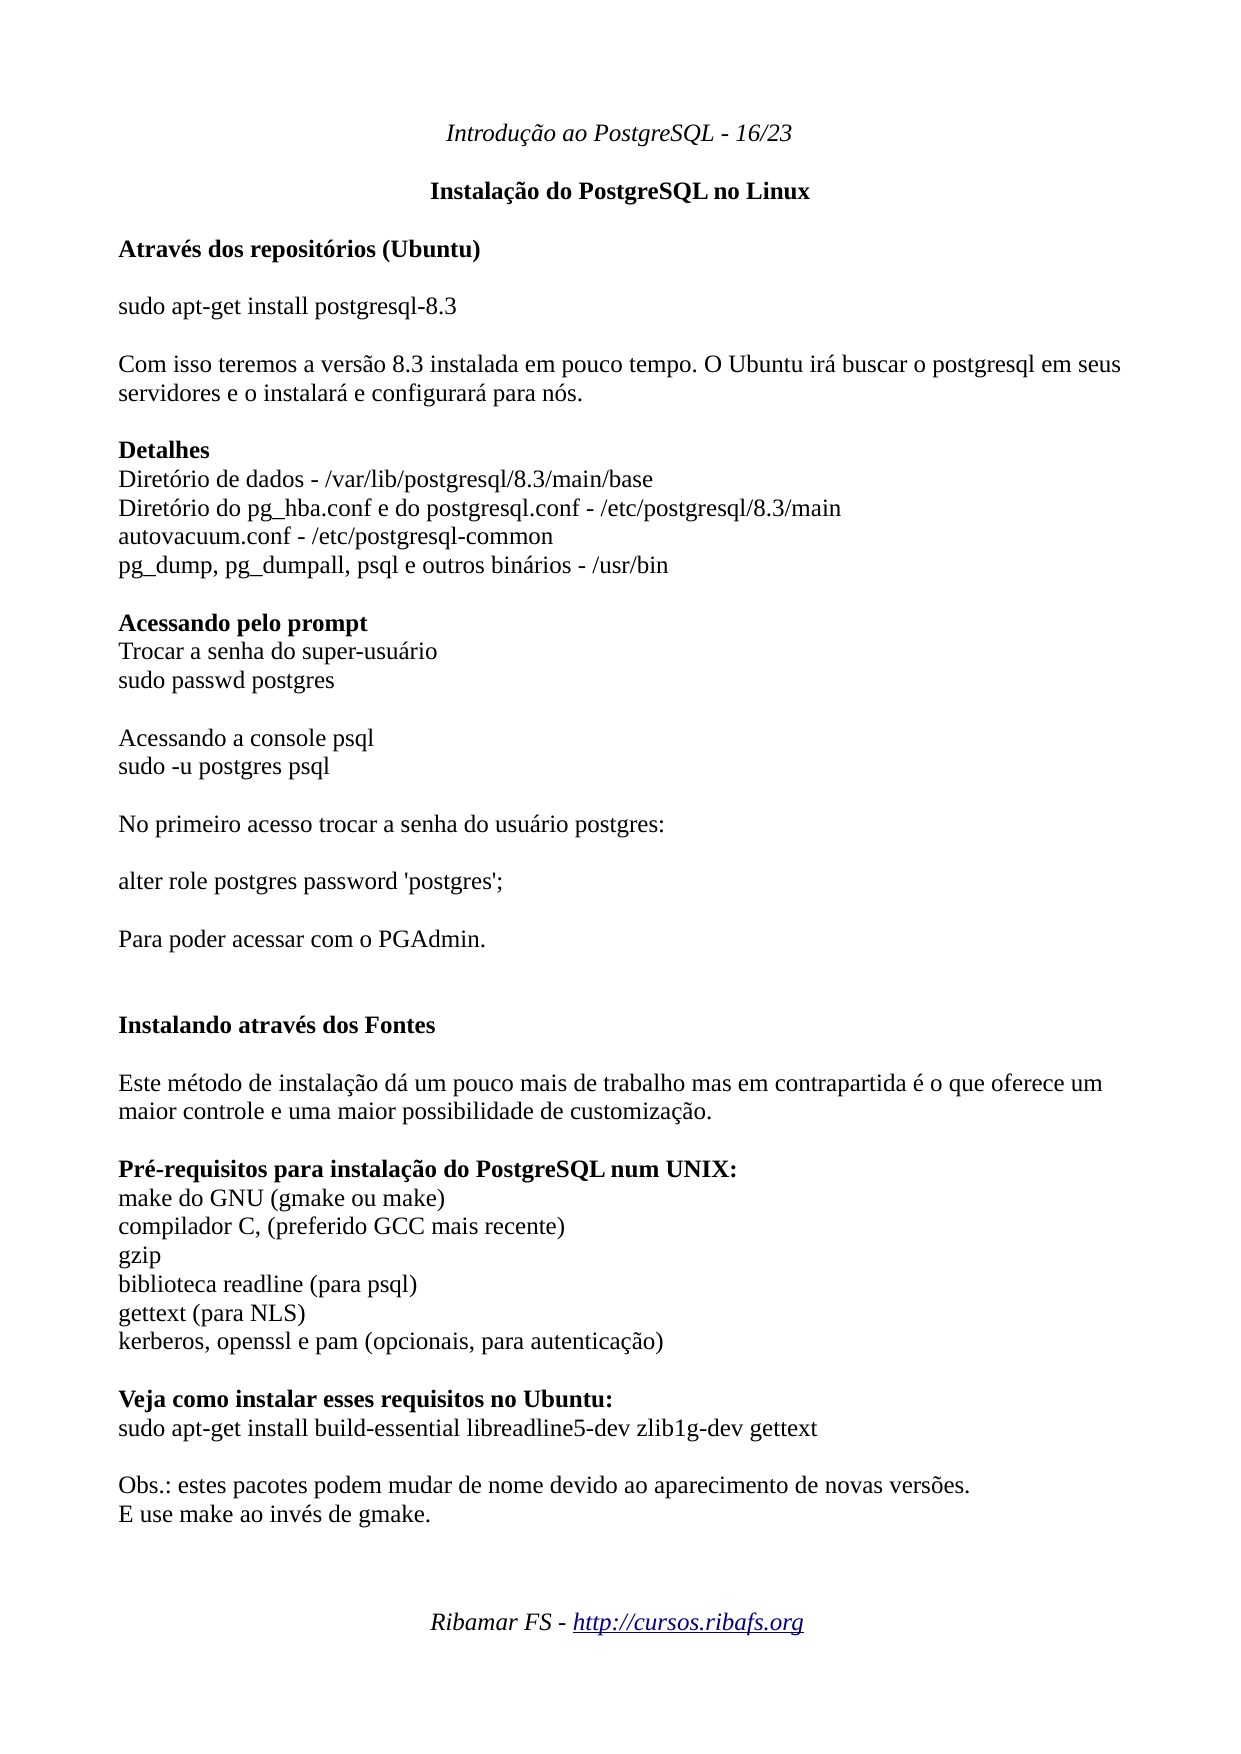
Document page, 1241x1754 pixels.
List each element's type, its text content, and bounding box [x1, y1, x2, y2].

text sudo apt-get install build-essential libreadline5-dev zlib1g-dev gettext [118, 1413, 1122, 1441]
text servidores e o instalará e configurará para nós. [118, 378, 1122, 406]
text Veja como instalar esses requisitos no Ubuntu: [118, 1384, 1122, 1413]
text maior controle e uma maior possibilidade de customização. [118, 1096, 1122, 1125]
text biblioteca readline (para psql) [118, 1269, 1122, 1298]
text Obs.: estes pacotes podem mudar de nome devido ao aparecimento de novas versões. [118, 1470, 1122, 1499]
text kerberos, openssl e pam (opcionais, para autenticação) [118, 1326, 1122, 1355]
text Este método de instalação dá um pouco mais de trabalho mas em contrapartida é o que oferece um [118, 1068, 1122, 1096]
text Acessando a console psql [118, 723, 1122, 751]
text Instalação do PostgreSQL no Linux [118, 176, 1122, 205]
text alter role postgres password 'postgres'; [118, 866, 1122, 895]
text Pré-requisitos para instalação do PostgreSQL num UNIX: [118, 1154, 1122, 1183]
text Com isso teremos a versão 8.3 instalada em pouco tempo. O Ubuntu irá buscar o postgresql em seus [118, 349, 1122, 378]
text sudo apt-get install postgresql-8.3 [118, 291, 1122, 320]
text sudo -u postgres psql [118, 751, 1122, 780]
text No primeiro acesso trocar a senha do usuário postgres: [118, 809, 1122, 838]
text compilador C, (preferido GCC mais recente) [118, 1211, 1122, 1240]
text Detalhes [118, 435, 1122, 464]
text make do GNU (gmake ou make) [118, 1183, 1122, 1211]
text Diretório de dados - /var/lib/postgresql/8.3/main/base [118, 464, 1122, 493]
text Instalando através dos Fontes [118, 1010, 1122, 1039]
text E use make ao invés de gmake. [118, 1499, 1122, 1528]
text autovacuum.conf - /etc/postgresql-common [118, 521, 1122, 550]
text sudo passwd postgres [118, 665, 1122, 694]
text Para poder acessar com o PGAdmin. [118, 924, 1122, 953]
text gettext (para NLS) [118, 1298, 1122, 1326]
text gzip [118, 1240, 1122, 1269]
text Trocar a senha do super-usuário [118, 636, 1122, 665]
text pg_dump, pg_dumpall, psql e outros binários - /usr/bin [118, 550, 1122, 579]
text Através dos repositórios (Ubuntu) [118, 234, 1122, 263]
text Diretório do pg_hba.conf e do postgresql.conf - /etc/postgresql/8.3/main [118, 493, 1122, 521]
text Acessando pelo prompt [118, 608, 1122, 636]
